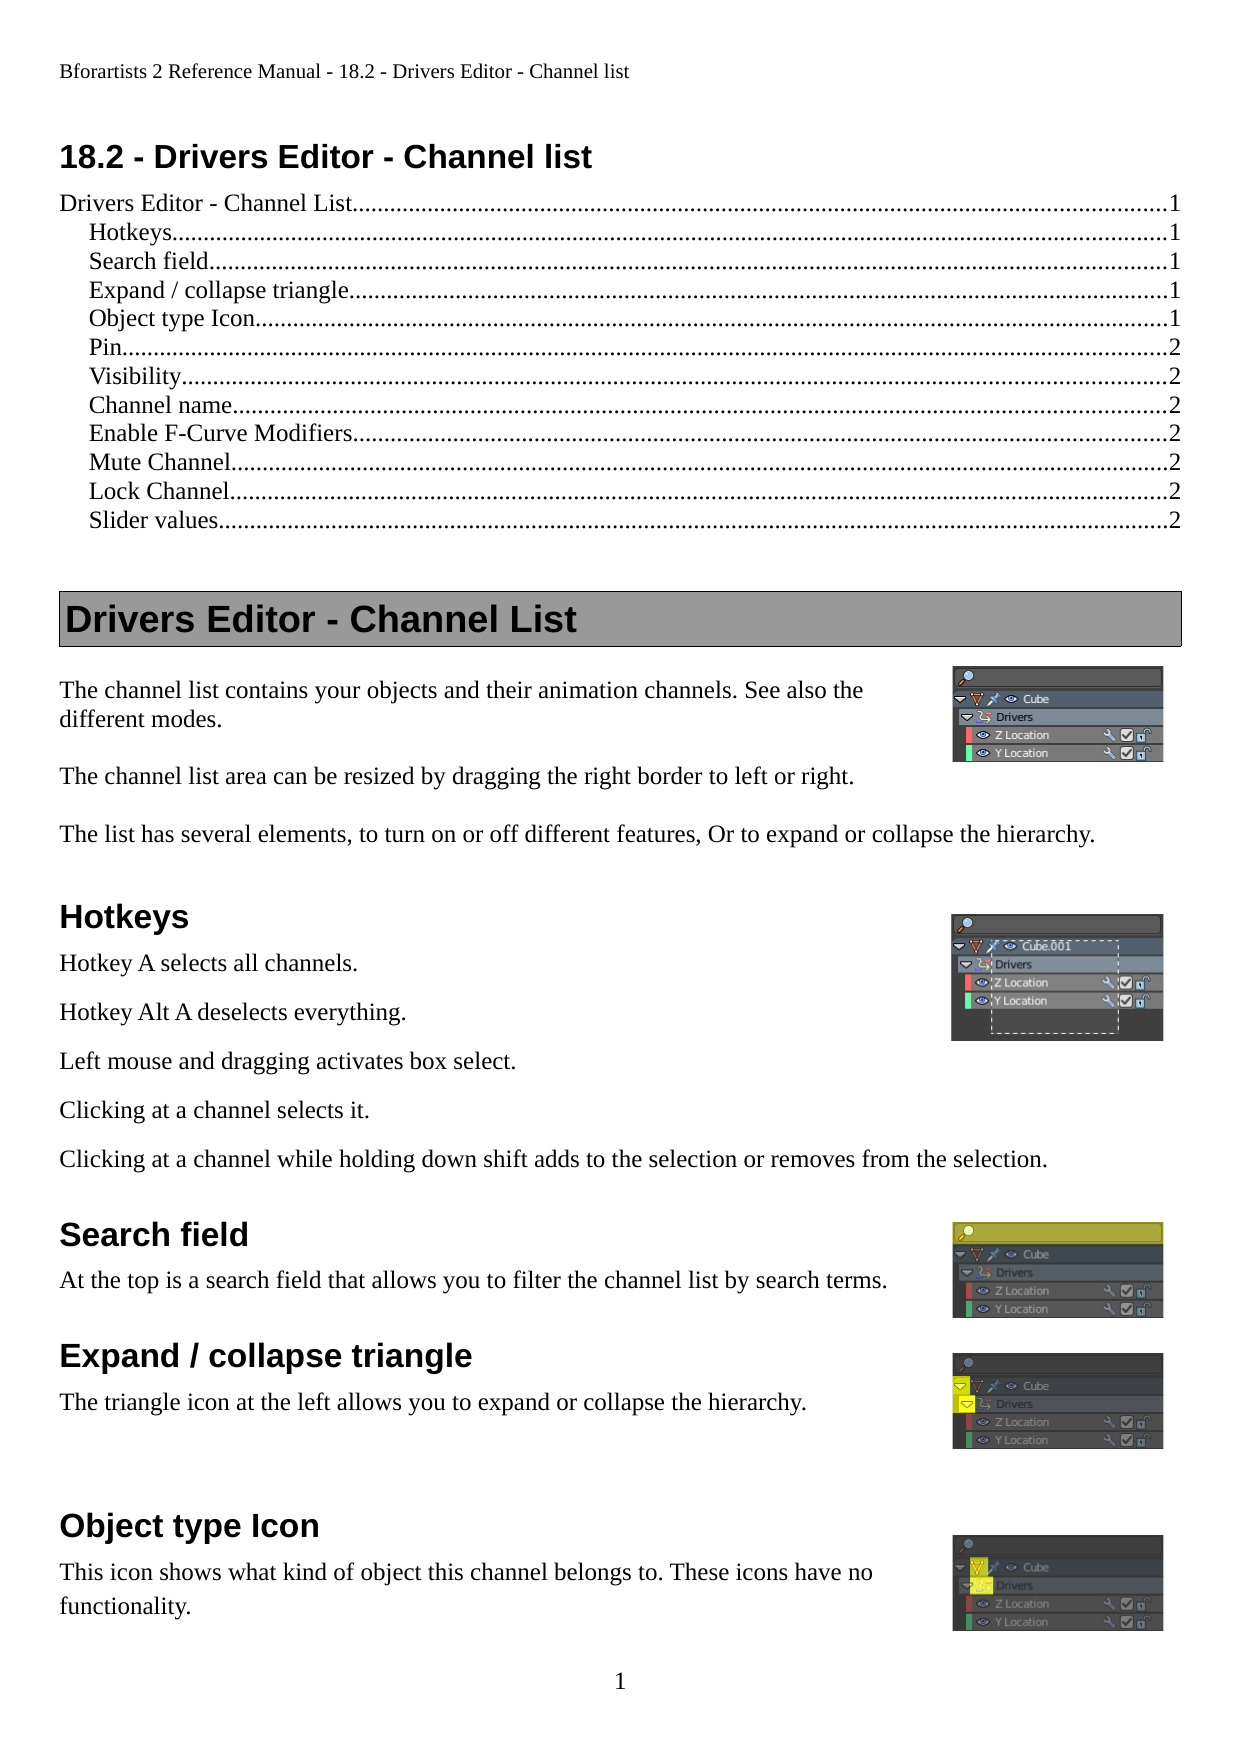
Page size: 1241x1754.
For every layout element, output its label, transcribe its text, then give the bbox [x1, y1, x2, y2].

text This icon shows what kind of object this channel belongs to. These icons have no functionality. [59, 1557, 952, 1620]
text The channel list area can be resized by dragging the right border to left or right. [59, 761, 1181, 790]
text The list has several elements, to turn on or off different features, Or to expand or collapse the hierarchy. [59, 819, 1181, 848]
text The triangle icon at the left allows you to expand or collapse the hierarchy. [59, 1387, 952, 1415]
text Channel name 2 [88, 390, 1181, 418]
text Visibility 2 [88, 361, 1181, 390]
text Pin 2 [88, 332, 1181, 361]
subtitle 18.2 - Drivers Editor - Channel list [59, 138, 1181, 176]
text Slider values 2 [88, 505, 1181, 533]
subtitle Object type Icon [59, 1506, 1181, 1544]
subtitle Expand / collapse triangle [59, 1336, 1181, 1374]
text Expand / collapse triangle 1 [88, 275, 1181, 303]
subtitle Hotkeys [59, 897, 1181, 936]
picture [952, 666, 1164, 762]
text Search field 1 [88, 246, 1181, 275]
text Clicking at a channel selects it. [59, 1096, 1181, 1124]
text Hotkey Alt A deselects everything. [59, 997, 951, 1026]
subtitle Search field [59, 1214, 1181, 1253]
text Lock Channel 2 [88, 476, 1181, 505]
text Clicking at a channel while holding down shift adds to the selection or removes from the selection. [59, 1144, 1181, 1173]
text Mute Channel 2 [88, 447, 1181, 476]
picture [951, 914, 1164, 1041]
picture [952, 1353, 1164, 1449]
text Drivers Editor - Channel List 1 [59, 188, 1181, 217]
text Object type Icon 1 [88, 303, 1181, 332]
text Hotkeys 1 [88, 217, 1181, 246]
table_header Drivers Editor - Channel List [60, 592, 1181, 646]
text At the top is a search field that allows you to filter the channel list by search terms. [59, 1266, 952, 1294]
text Hotkey A selects all channels. [59, 948, 951, 977]
picture [952, 1535, 1164, 1631]
text Enable F-Curve Modifiers 2 [88, 418, 1181, 447]
picture [952, 1222, 1164, 1318]
text The channel list contains your objects and their animation channels. See also the different modes. [59, 675, 952, 733]
text Left mouse and dragging activates box select. [59, 1046, 1181, 1075]
